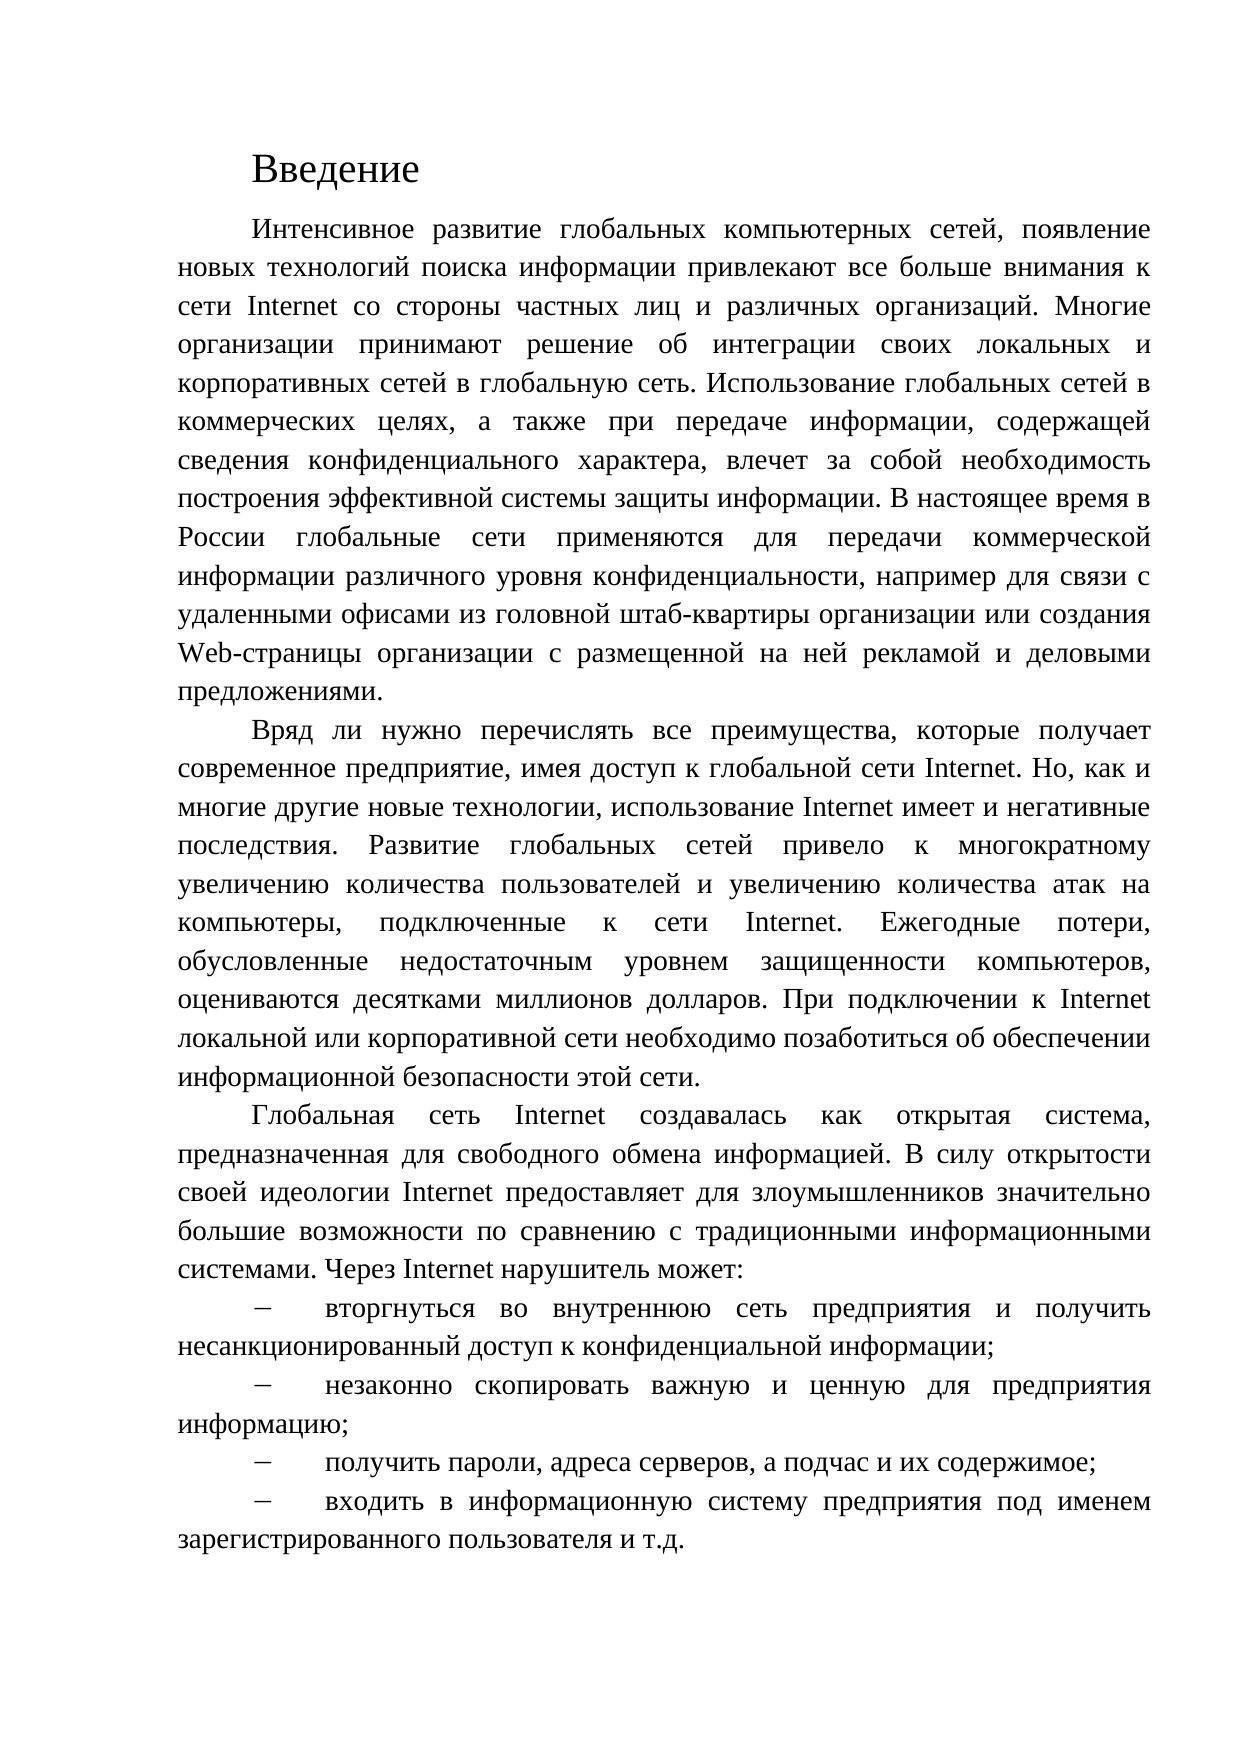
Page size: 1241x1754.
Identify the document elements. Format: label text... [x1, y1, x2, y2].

text Вряд ли нужно перечислять все преимущества, которые получает современное предприятие, имея доступ к глобальной сети Internet. Но, как и многие другие новые технологии, использование Internet имеет и негативные последствия. Развитие глобальных сетей привело к многократному увеличению количества пользователей и увеличению количества атак на компьютеры, подключенные к сети Internet. Ежегодные потери, обусловленные недостаточным уровнем защищенности компьютеров, оцениваются десятками миллионов долларов. При подключении к Internet локальной или корпоративной сети необходимо позаботиться об обеспечении информационной безопасности этой сети. [177, 712, 1152, 1092]
text Интенсивное развитие глобальных компьютерных сетей, появление новых технологий поиска информации привлекают все больше внимания к сети Internet со стороны частных лиц и различных организаций. Многие организации принимают решение об интеграции своих локальных и корпоративных сетей в глобальную сеть. Использование глобальных сетей в коммерческих целях, а также при передаче информации, содержащей сведения конфиденциального характера, влечет за собой необходимость построения эффективной системы защиты информации. В настоящее время в России глобальные сети применяются для передачи коммерческой информации различного уровня конфиденциальности, например для связи с удаленными офисами из головной штаб-квартиры организации или создания Wеb-страницы организации с размещенной на ней рекламой и деловыми предложениями. [177, 211, 1152, 707]
list входить в информационную систему предприятия под именем зарегистрированного пользователя и т.д. [177, 1483, 1152, 1555]
list получить пароли, адреса серверов, а подчас и их содержимое; [177, 1444, 1152, 1478]
subtitle Введение [177, 143, 1152, 191]
list незаконно скопировать важную и ценную для предприятия информацию; [177, 1367, 1152, 1439]
text Глобальная сеть Internet создавалась как открытая система, предназначенная для свободного обмена информацией. В силу открытости своей идеологии Internet предоставляет для злоумышленников значительно большие возможности по сравнению с традиционными информационными системами. Через Internet нарушитель может: [177, 1097, 1152, 1285]
list вторгнуться во внутреннюю сеть предприятия и получить несанкционированный доступ к конфиденциальной информации; [177, 1290, 1152, 1362]
